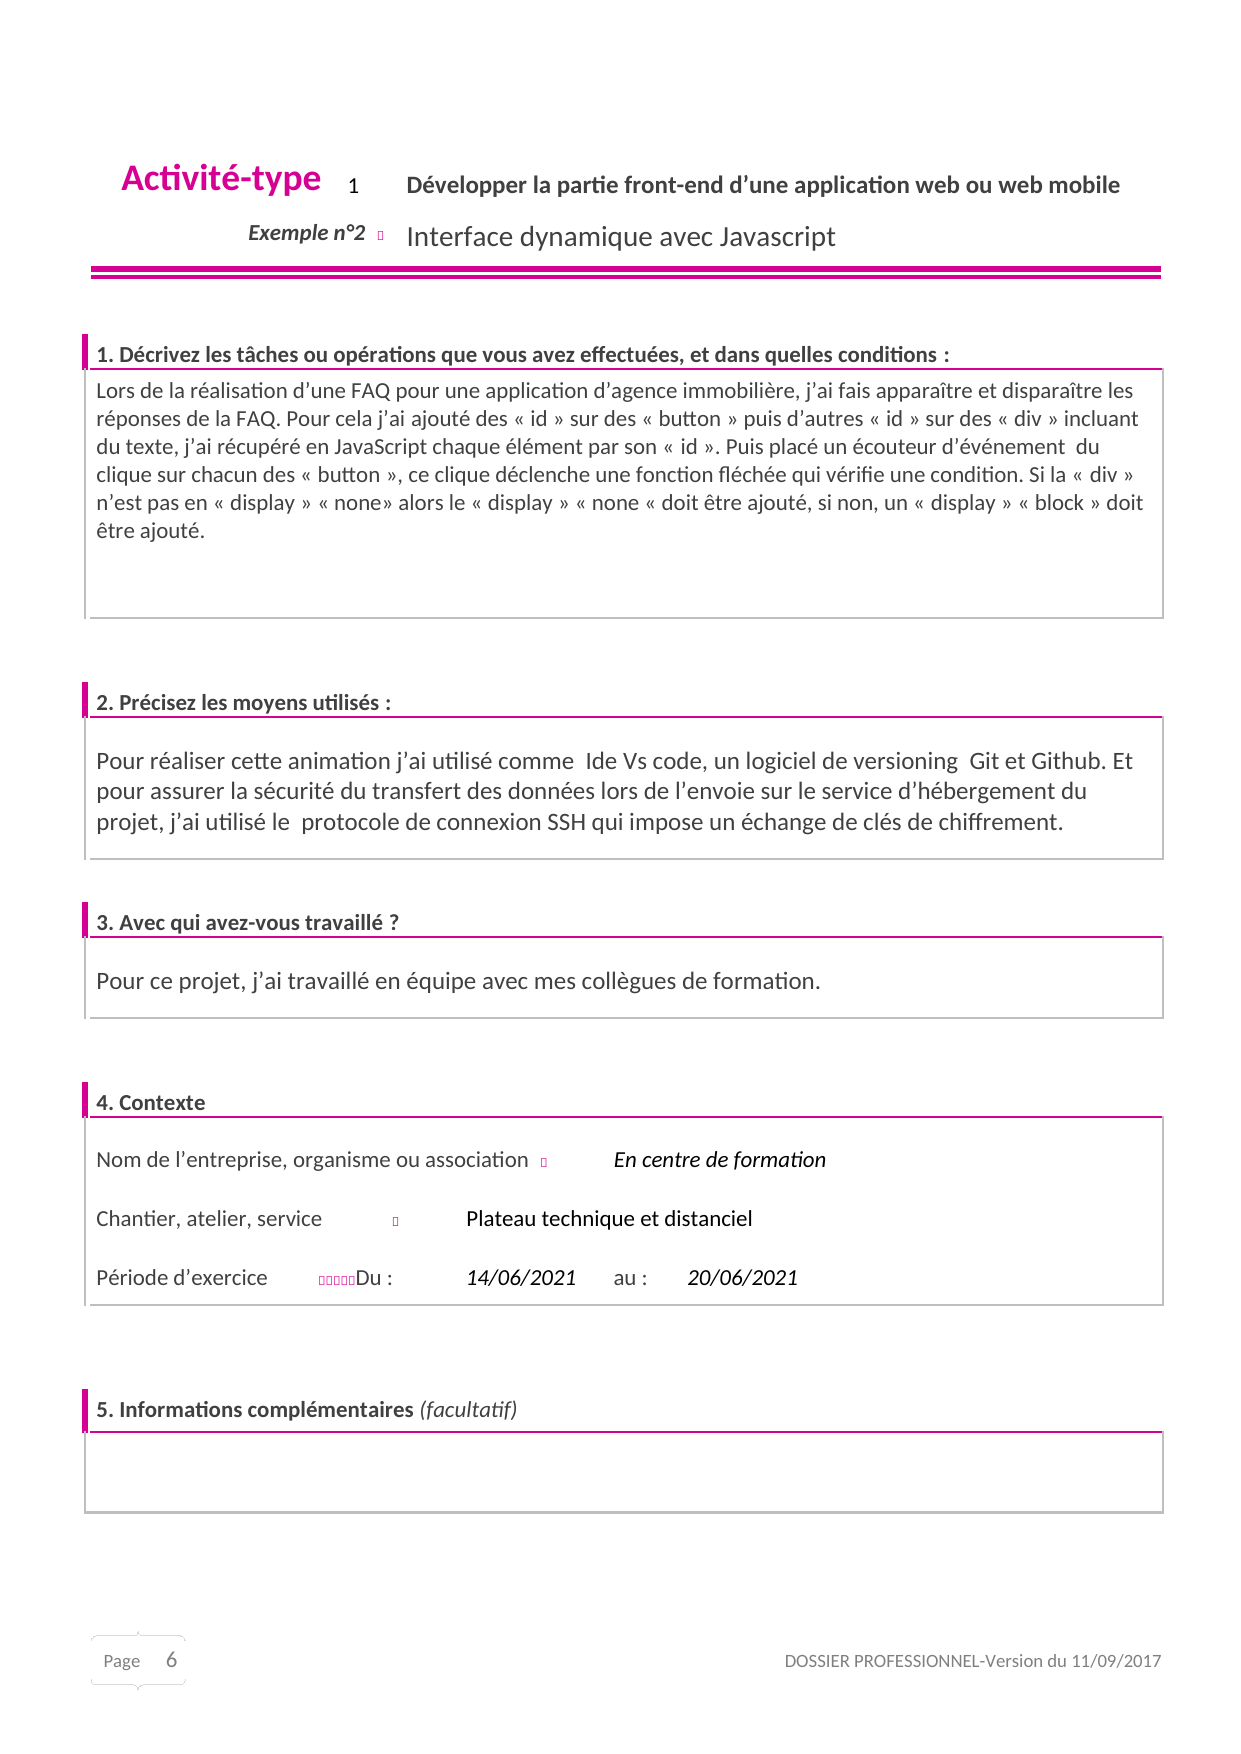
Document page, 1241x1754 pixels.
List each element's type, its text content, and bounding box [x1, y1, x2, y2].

table_cell [85, 1304, 1104, 1347]
table_cell Lors de la réalisation d’une FAQ pour une application d’agence immobilière, j’ai fais apparaître et disparaître les réponses de la FAQ. Pour cela j’ai ajouté des « id » sur des « button » puis d’autres « id » sur des « div » incluant du texte, j’ai récupéré en JavaScript chaque élément par son « id ». Puis placé un écouteur d’événement du clique sur chacun des « button », ce clique déclenche une fonction fléchée qui vérifie une condition. Si la « div » n’est pas en « display » « none» alors le « display » « none « doit être ajouté, si non, un « display » « block » doit être ajouté. [86, 368, 1162, 544]
table_cell Pour ce projet, j’ai travaillé en équipe avec mes collègues de formation. [86, 960, 1162, 996]
table_cell [85, 660, 1163, 682]
table_cell [85, 313, 1163, 334]
table_cell Chantier, atelier, service  [86, 1186, 455, 1245]
table_cell [86, 936, 1162, 959]
table_cell Nom de l’entreprise, organisme ou association  [86, 1140, 589, 1186]
table_cell [86, 1431, 1162, 1454]
table_cell [85, 858, 1163, 881]
table_cell Exemple n°2  [85, 200, 395, 266]
table_cell [85, 1348, 1104, 1389]
table_cell 5. Informations complémentaires (facultatif) [88, 1389, 1104, 1431]
table_cell [86, 1116, 589, 1139]
table_cell [85, 617, 1104, 660]
table_cell [1104, 1019, 1163, 1061]
table_header Activité-type [85, 148, 336, 199]
table_cell Plateau technique et distanciel [455, 1186, 1162, 1245]
table_cell [85, 1061, 1163, 1082]
table_cell [85, 1017, 1104, 1061]
table_cell [86, 544, 1162, 580]
table_header Développer la partie front-end d’une application web ou web mobile [395, 148, 1163, 199]
table_cell [86, 996, 1162, 1017]
table_cell Interface dynamique avec Javascript [395, 200, 1163, 266]
table_cell [85, 266, 1163, 312]
table_cell [1104, 1389, 1163, 1431]
table_cell [85, 881, 1163, 902]
table_cell [86, 1490, 1162, 1511]
table_cell [1104, 1306, 1163, 1347]
table_header 1 [336, 148, 395, 199]
table_cell [86, 580, 1162, 617]
table_cell Pour réaliser cette animation j’ai utilisé comme Ide Vs code, un logiciel de versioning Git et Github. Et pour assurer la sécurité du transfert des données lors de l’envoie sur le service d’hébergement du projet, j’ai utilisé le protocole de connexion SSH qui impose un échange de clés de chiffrement. [86, 739, 1162, 836]
table_cell 4. Contexte [88, 1082, 1163, 1116]
table_cell Période d’exercice Du : 14/06/2021 au : 20/06/2021 [86, 1245, 1162, 1304]
table_cell 3. Avec qui avez-vous travaillé ? [88, 902, 1163, 936]
table_cell 2. Précisez les moyens utilisés : [88, 682, 1163, 716]
table_cell [1104, 619, 1163, 660]
table_cell 1. Décrivez les tâches ou opérations que vous avez effectuées, et dans quelles conditions : [88, 334, 1163, 368]
table_cell [86, 716, 1162, 739]
table_cell En centre de formation [589, 1140, 1162, 1186]
table_cell [1104, 1348, 1163, 1389]
table_cell [589, 1118, 1162, 1139]
table_cell [86, 836, 1162, 858]
table_cell [86, 1454, 1162, 1490]
